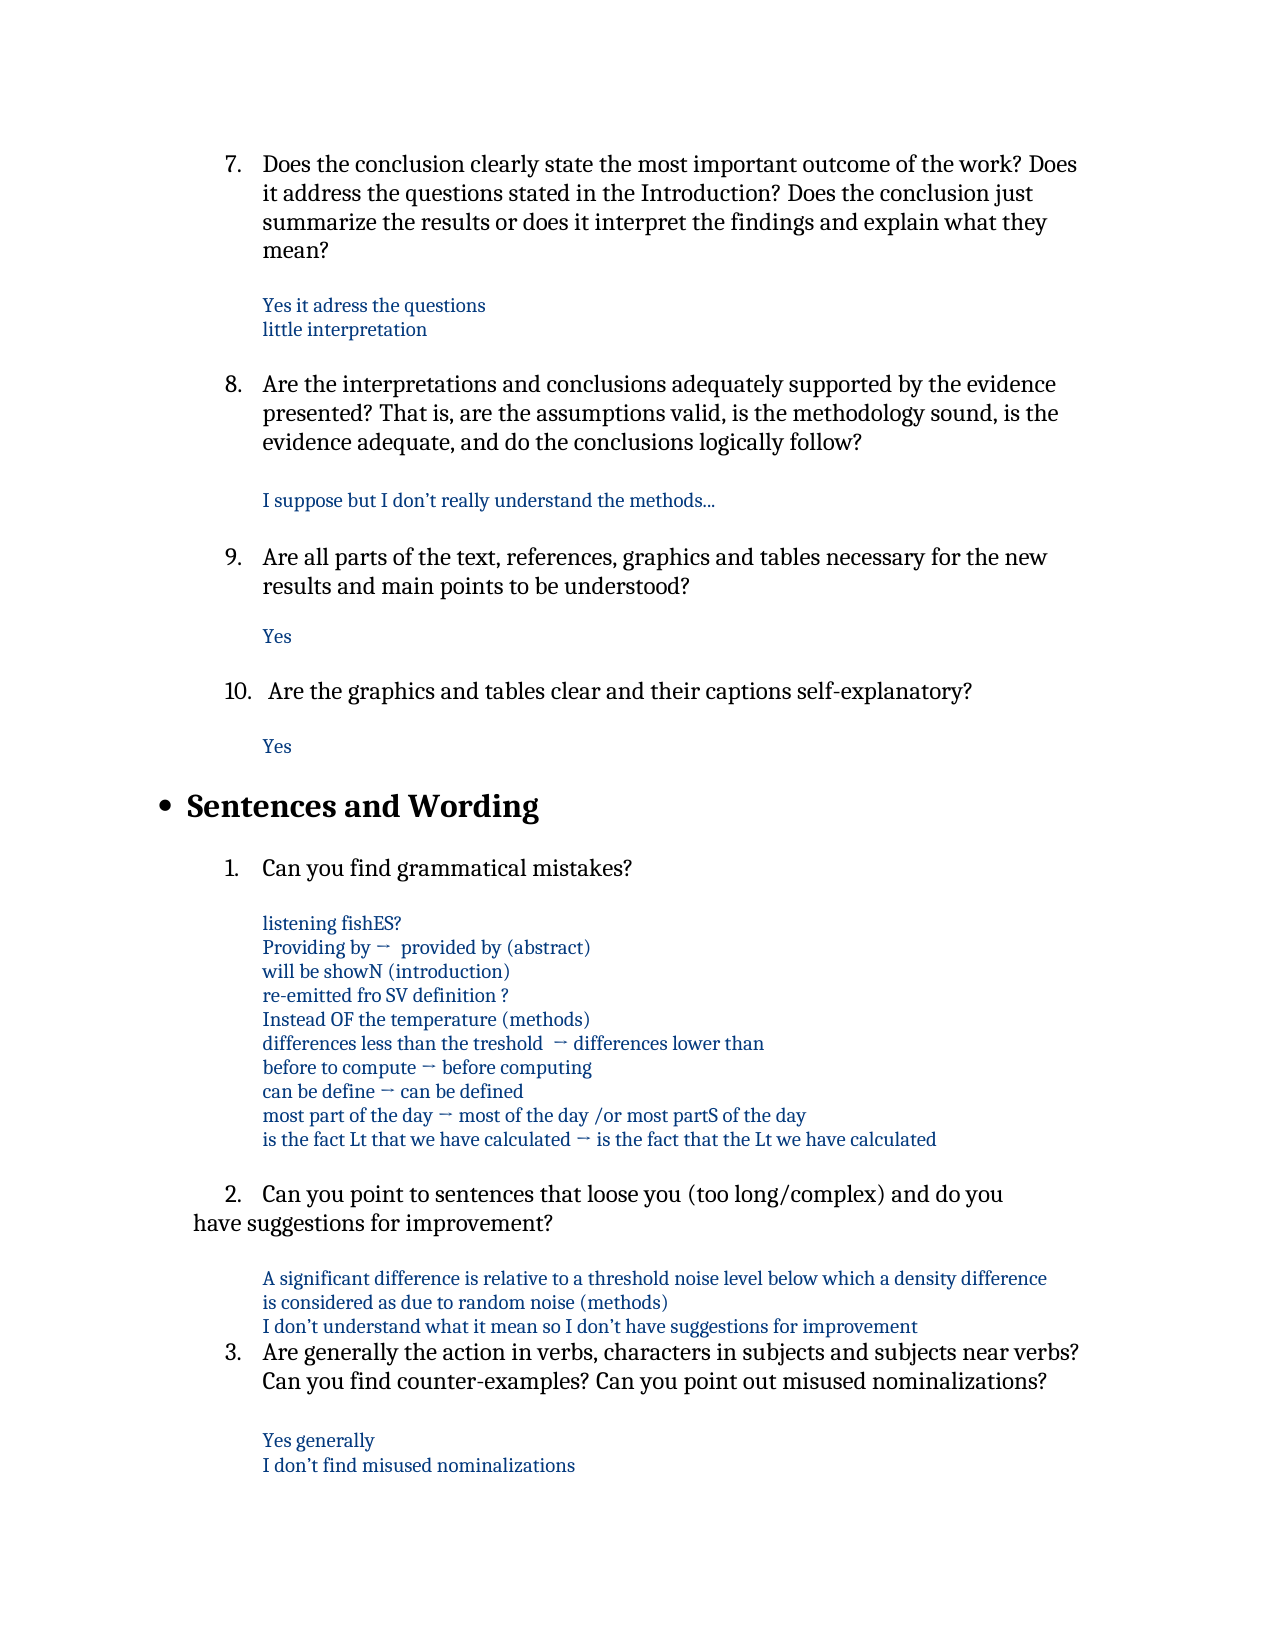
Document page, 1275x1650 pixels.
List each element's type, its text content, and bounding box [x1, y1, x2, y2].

text I suppose but I don’t really understand the methods... [187, 485, 1087, 514]
text re-emitted fro SV definition ? [187, 984, 1087, 1008]
list Can you find grammatical mistakes? [225, 854, 1087, 883]
text Yes generally [187, 1424, 1087, 1453]
list Does the conclusion clearly state the most important outcome of the work? Does it address the questions stated in the Introduction? Does the conclusion just summarize the results or does it interpret the findings and explain what they mean? [225, 150, 1087, 265]
text Providing by → provided by (abstract) [187, 936, 1087, 960]
text Instead OF the temperature (methods) [187, 1008, 1087, 1032]
text before to compute → before computing [187, 1056, 1087, 1079]
list Yes it adress the questions [262, 294, 1087, 318]
list have suggestions for improvement? [187, 1209, 1087, 1238]
list Can you point to sentences that loose you (too long/complex) and do you [225, 1180, 1087, 1209]
text I don’t understand what it mean so I don’t have suggestions for improvement [187, 1314, 1087, 1338]
list Yes [262, 624, 1087, 648]
list Are the graphics and tables clear and their captions self-explanatory? [225, 677, 1087, 706]
text is the fact Lt that we have calculated → is the fact that the Lt we have calculated [187, 1127, 1087, 1151]
text Yes [187, 734, 1087, 758]
text will be showN (introduction) [187, 960, 1087, 984]
text I don’t find misused nominalizations [187, 1453, 1087, 1477]
list Are all parts of the text, references, graphics and tables necessary for the new results and main points to be understood? [225, 543, 1087, 600]
text listening fishES? [187, 912, 1087, 936]
text differences less than the treshold → differences lower than [187, 1032, 1087, 1056]
list Sentences and Wording [159, 787, 1087, 826]
list Are generally the action in verbs, characters in subjects and subjects near verbs? Can you find counter-examples? Can you point out misused nominalizations? [225, 1338, 1087, 1396]
text A significant difference is relative to a threshold noise level below which a density difference is considered as due to random noise (methods) [187, 1266, 1087, 1314]
list Are the interpretations and conclusions adequately supported by the evidence presented? That is, are the assumptions valid, is the methodology sound, is the evidence adequate, and do the conclusions logically follow? [225, 370, 1087, 457]
text can be define → can be defined [187, 1079, 1087, 1103]
list little interpretation [187, 318, 1087, 342]
text most part of the day → most of the day /or most partS of the day [187, 1103, 1087, 1127]
